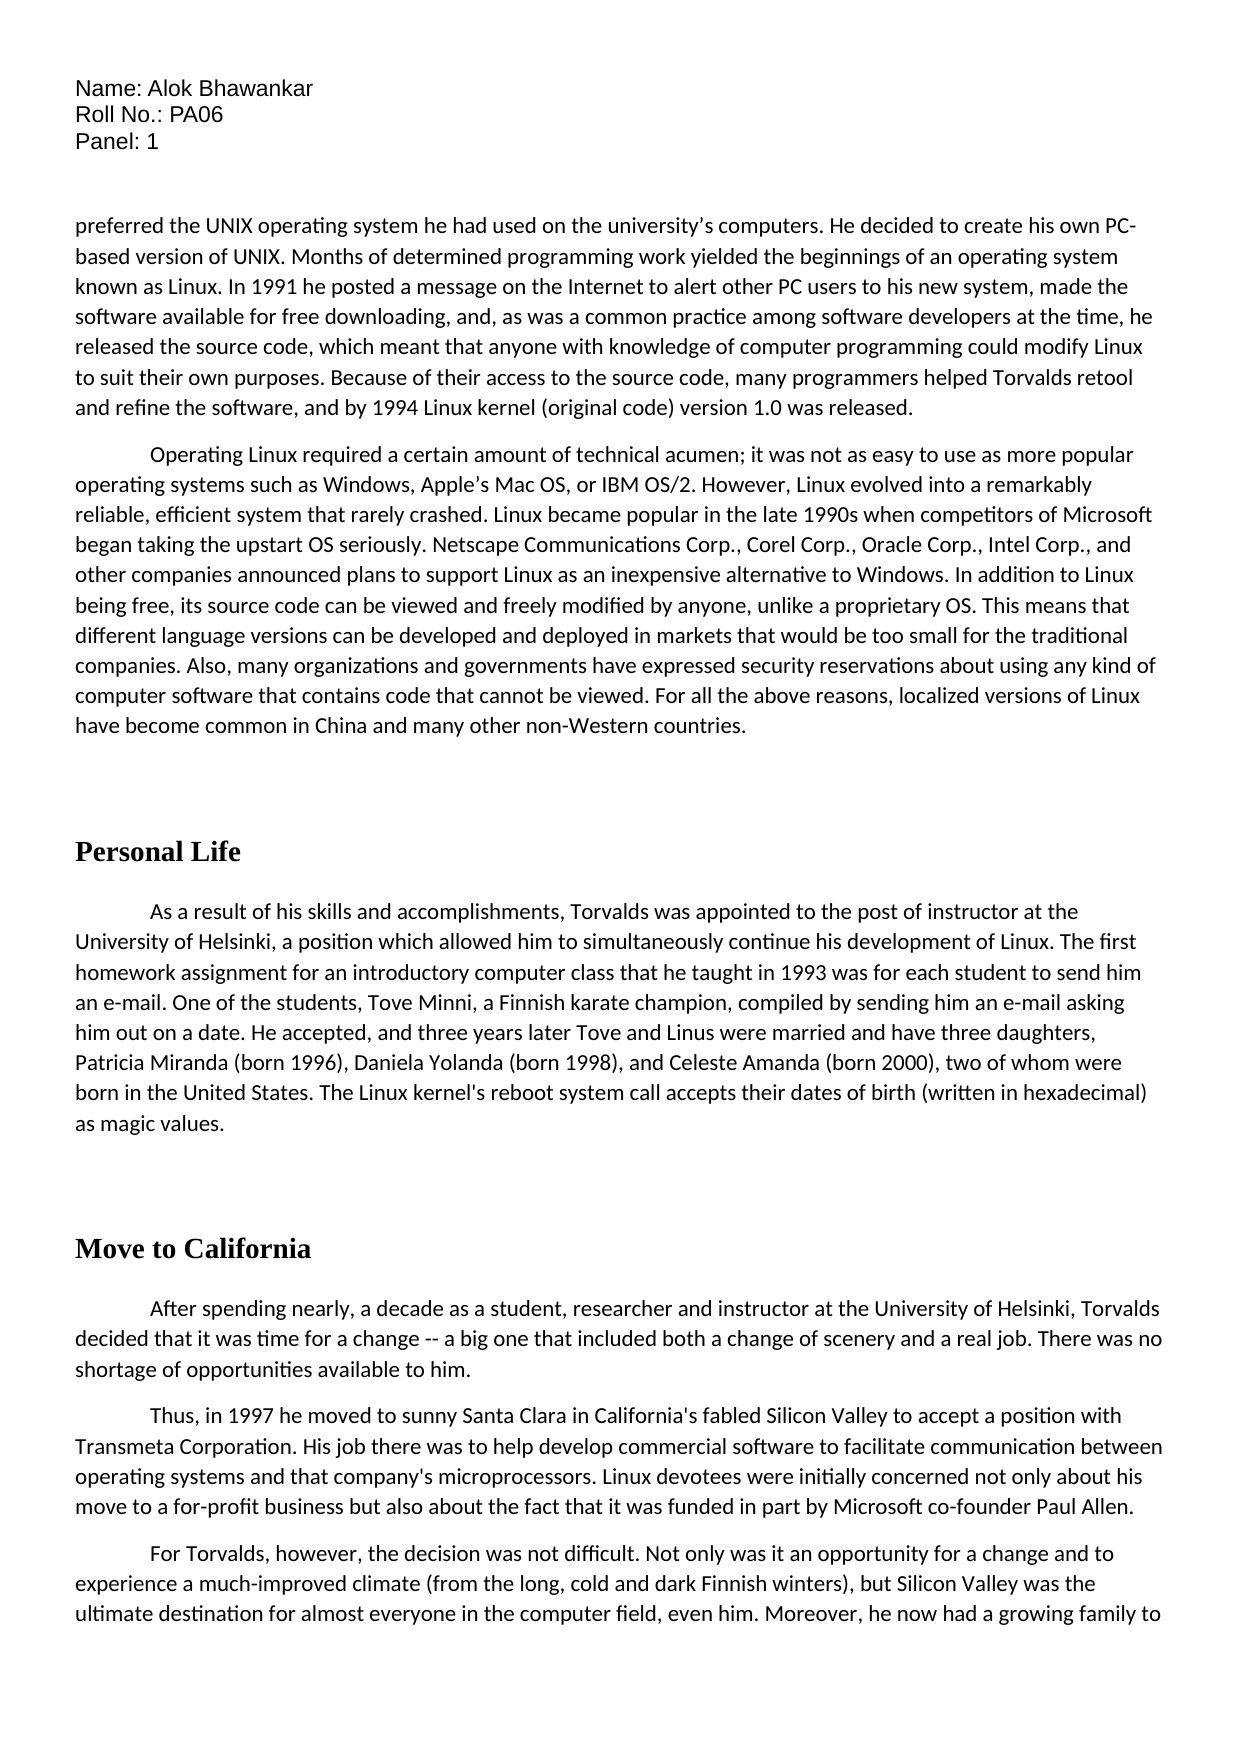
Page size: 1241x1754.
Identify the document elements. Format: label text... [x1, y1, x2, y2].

subtitle Personal Life [75, 834, 1165, 868]
text Thus, in 1997 he moved to sunny Santa Clara in California's fabled Silicon Valley to accept a position with Transmeta Corporation. His job there was to help develop commercial software to facilitate communication between operating systems and that company's microprocessors. Linux devotees were initially concerned not only about his move to a for-profit business but also about the fact that it was funded in part by Microsoft co-founder Paul Allen. [75, 1402, 1165, 1520]
text After spending nearly, a decade as a student, researcher and instructor at the University of Helsinki, Torvalds decided that it was time for a change -- a big one that included both a change of scenery and a real job. There was no shortage of opportunities available to him. [75, 1294, 1165, 1383]
subtitle Move to California [75, 1232, 1165, 1265]
text preferred the UNIX operating system he had used on the university’s computers. He decided to create his own PC-based version of UNIX. Months of determined programming work yielded the beginnings of an operating system known as Linux. In 1991 he posted a message on the Internet to alert other PC users to his new system, made the software available for free downloading, and, as was a common practice among software developers at the time, he released the source code, which meant that anyone with knowledge of computer programming could modify Linux to suit their own purposes. Because of their access to the source code, many programmers helped Torvalds retool and refine the software, and by 1994 Linux kernel (original code) version 1.0 was released. [75, 212, 1165, 421]
text As a result of his skills and accomplishments, Torvalds was appointed to the post of instructor at the University of Helsinki, a position which allowed him to simultaneously continue his development of Linux. The first homework assignment for an introductory computer class that he taught in 1993 was for each student to send him an e-mail. One of the students, Tove Minni, a Finnish karate champion, compiled by sending him an e-mail asking him out on a date. He accepted, and three years later Tove and Linus were married and have three daughters, Patricia Miranda (born 1996), Daniela Yolanda (born 1998), and Celeste Amanda (born 2000), two of whom were born in the United States. The Linux kernel's reboot system call accepts their dates of birth (written in hexadecimal) as magic values. [75, 897, 1165, 1137]
text For Torvalds, however, the decision was not difficult. Not only was it an opportunity for a change and to experience a much-improved climate (from the long, cold and dark Finnish winters), but Silicon Valley was the ultimate destination for almost everyone in the computer field, even him. Moreover, he now had a growing family to [75, 1539, 1165, 1627]
text Operating Linux required a certain amount of technical acumen; it was not as easy to use as more popular operating systems such as Windows, Apple’s Mac OS, or IBM OS/2. However, Linux evolved into a remarkably reliable, efficient system that rarely crashed. Linux became popular in the late 1990s when competitors of Microsoft began taking the upstart OS seriously. Netscape Communications Corp., Corel Corp., Oracle Corp., Intel Corp., and other companies announced plans to support Linux as an inexpensive alternative to Windows. In addition to Linux being free, its source code can be viewed and freely modified by anyone, unlike a proprietary OS. This means that different language versions can be developed and deployed in markets that would be too small for the traditional companies. Also, many organizations and governments have expressed security reservations about using any kind of computer software that contains code that cannot be viewed. For all the above reasons, localized versions of Linux have become common in China and many other non-Western countries. [75, 440, 1165, 739]
